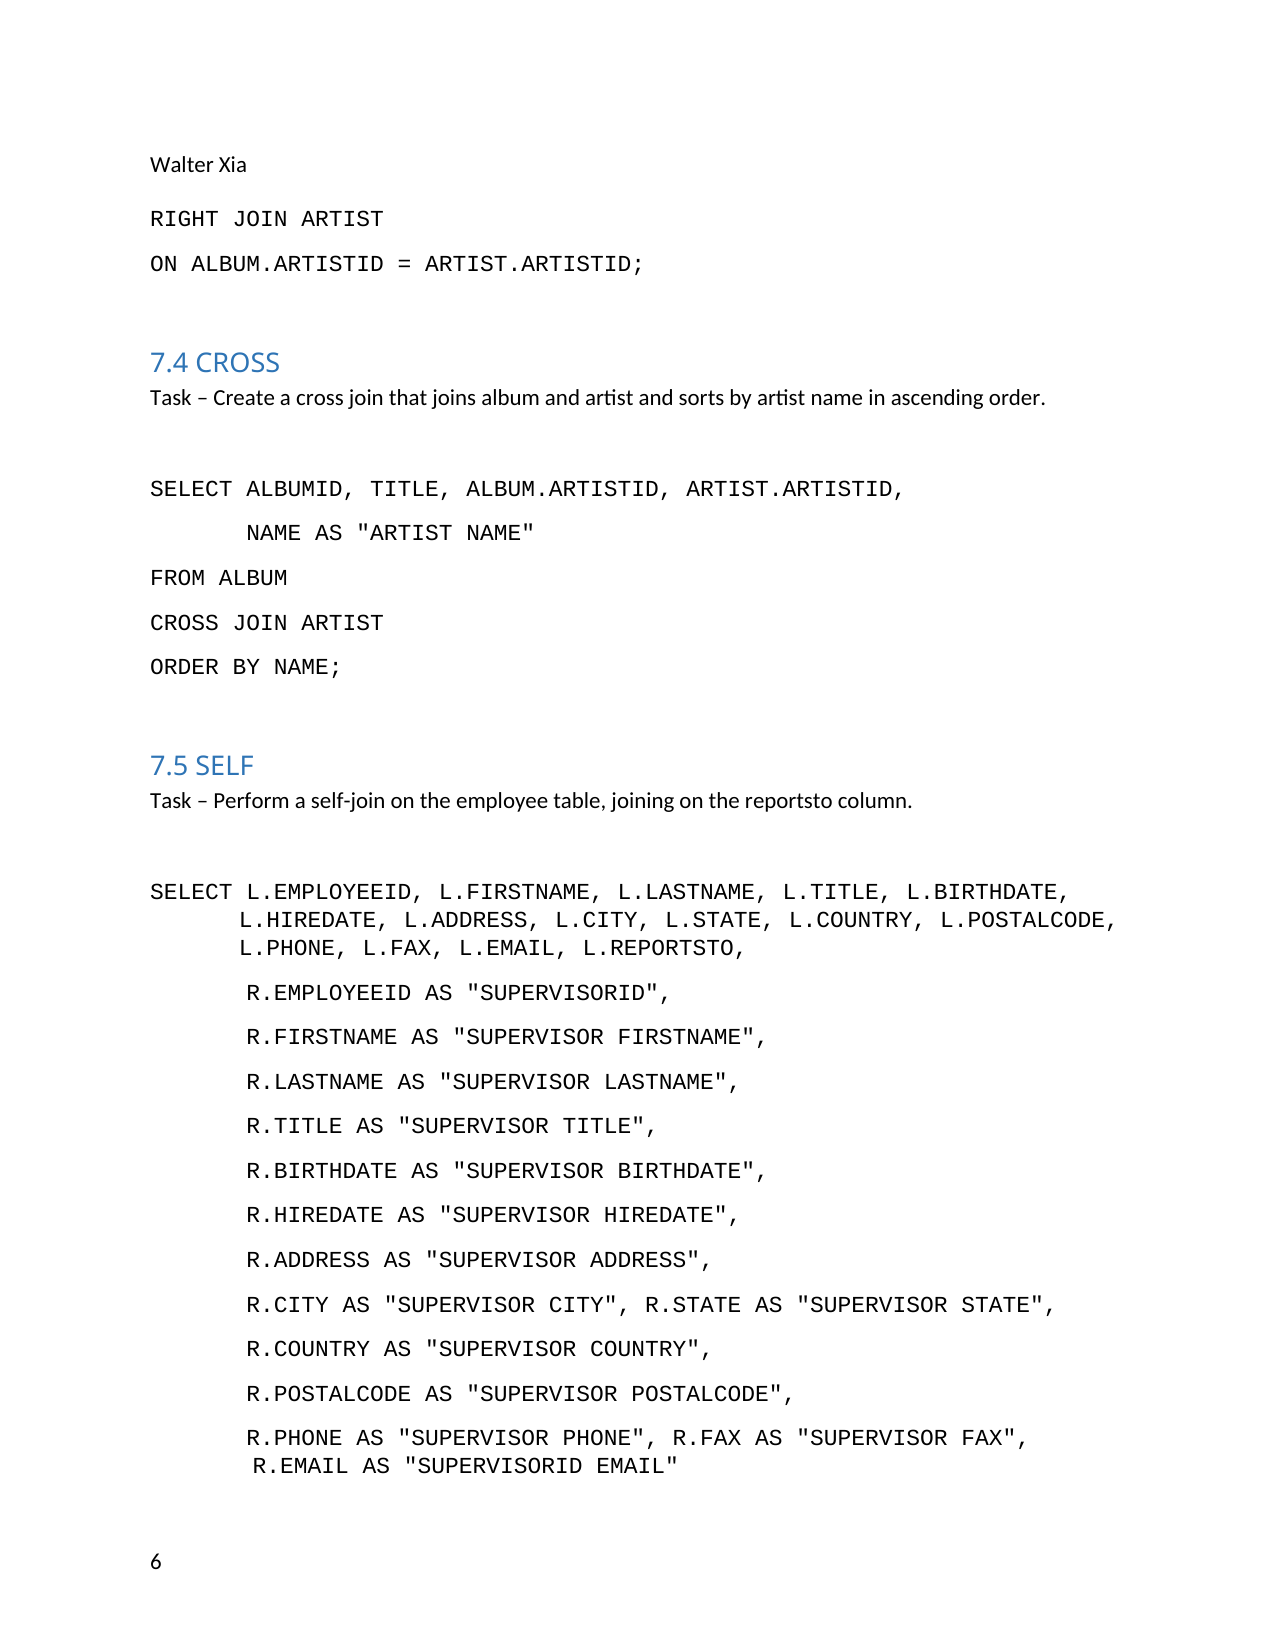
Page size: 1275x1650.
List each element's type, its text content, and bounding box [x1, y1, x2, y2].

text SELECT L.EMPLOYEEID, L.FIRSTNAME, L.LASTNAME, L.TITLE, L.BIRTHDATE, L.HIREDATE, L.ADDRESS, L.CITY, L.STATE, L.COUNTRY, L.POSTALCODE, L.PHONE, L.FAX, L.EMAIL, L.REPORTSTO, [150, 880, 1125, 962]
subtitle 7.4 CROSS [150, 343, 1125, 380]
text R.TITLE AS "SUPERVISOR TITLE", [150, 1114, 1125, 1141]
text SELECT ALBUMID, TITLE, ALBUM.ARTISTID, ARTIST.ARTISTID, [150, 477, 1125, 503]
text R.ADDRESS AS "SUPERVISOR ADDRESS", [150, 1248, 1125, 1274]
text R.POSTALCODE AS "SUPERVISOR POSTALCODE", [150, 1382, 1125, 1408]
text Task – Perform a self-join on the employee table, joining on the reportsto column. [150, 787, 1125, 815]
text R.BIRTHDATE AS "SUPERVISOR BIRTHDATE", [150, 1159, 1125, 1185]
text R.PHONE AS "SUPERVISOR PHONE", R.FAX AS "SUPERVISOR FAX", R.EMAIL AS "SUPERVISORID EMAIL" [150, 1427, 1125, 1481]
text ON ALBUM.ARTISTID = ARTIST.ARTISTID; [150, 252, 1125, 278]
text NAME AS "ARTIST NAME" [150, 522, 1125, 548]
text RIGHT JOIN ARTIST [150, 207, 1125, 233]
text R.CITY AS "SUPERVISOR CITY", R.STATE AS "SUPERVISOR STATE", [150, 1293, 1125, 1319]
text R.LASTNAME AS "SUPERVISOR LASTNAME", [150, 1070, 1125, 1096]
text CROSS JOIN ARTIST [150, 611, 1125, 637]
text ORDER BY NAME; [150, 655, 1125, 681]
subtitle 7.5 SELF [150, 747, 1125, 784]
text R.HIREDATE AS "SUPERVISOR HIREDATE", [150, 1204, 1125, 1230]
text FROM ALBUM [150, 566, 1125, 592]
text Task – Create a cross join that joins album and artist and sorts by artist name in ascending order. [150, 383, 1125, 411]
text R.FIRSTNAME AS "SUPERVISOR FIRSTNAME", [150, 1025, 1125, 1051]
text R.COUNTRY AS "SUPERVISOR COUNTRY", [150, 1337, 1125, 1363]
text R.EMPLOYEEID AS "SUPERVISORID", [150, 981, 1125, 1007]
